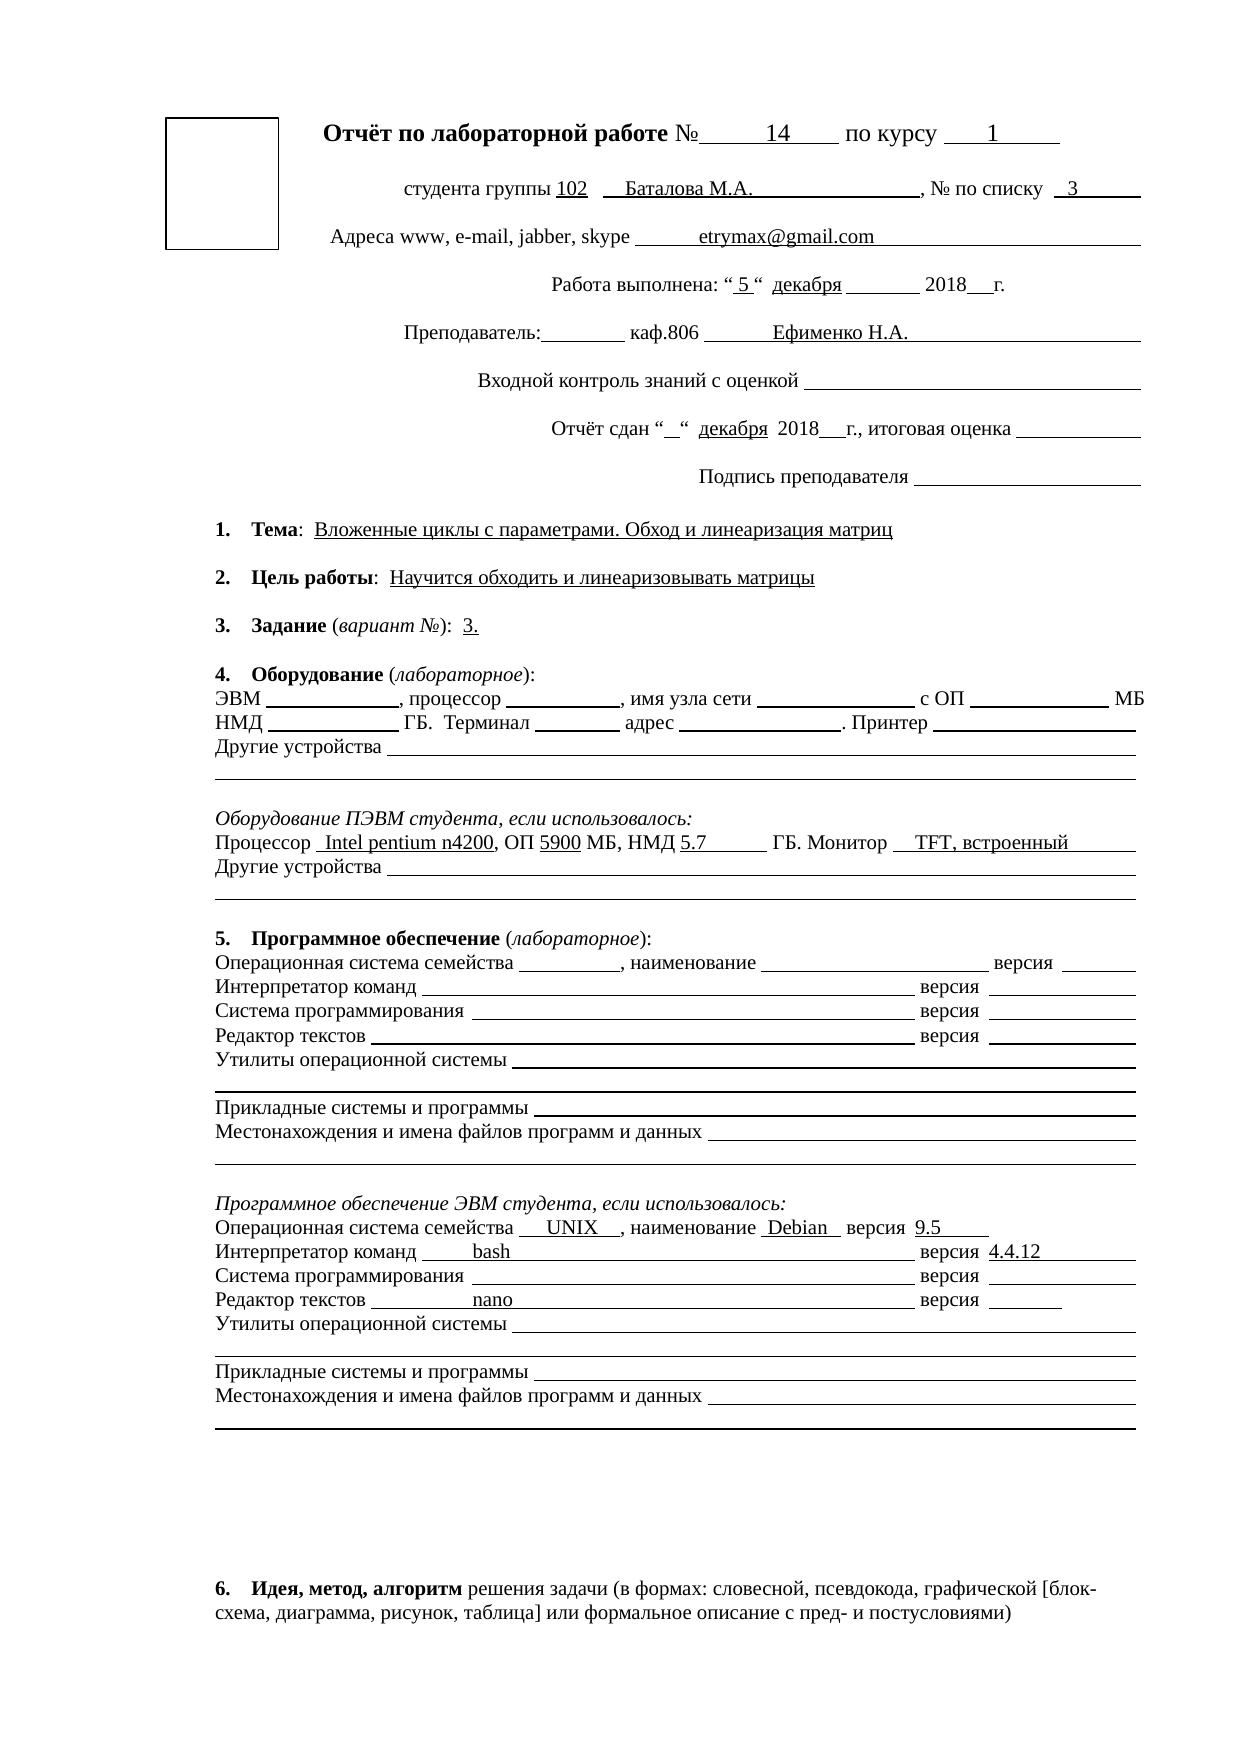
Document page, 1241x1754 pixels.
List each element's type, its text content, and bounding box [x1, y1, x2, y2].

text Местонахождения и имена файлов программ и данных [215, 1119, 1152, 1167]
text Система программирования версия [215, 1263, 1152, 1287]
list Оборудование (лабораторное): [215, 662, 1152, 686]
text Утилиты операционной системы [215, 1311, 1152, 1359]
text Прикладные системы и программы [215, 1359, 1152, 1383]
text Интерпретатор команд версия [215, 974, 1152, 998]
text Редактор текстов версия [215, 1022, 1152, 1047]
text Процессор Intel pentium n4200, ОП 5900 МБ, НМД 5.7 ГБ. Монитор TFT, встроенный [215, 830, 1152, 854]
text ЭВМ , процессор , имя узла сети с ОП МБ [215, 686, 1152, 710]
list Цель работы: Научится обходить и линеаризовывать матрицы [215, 565, 1152, 589]
text Местонахождения и имена файлов программ и данных [215, 1383, 1152, 1432]
list Программное обеспечение (лабораторное): [215, 926, 1152, 950]
text Оборудование ПЭВМ студента, если использовалось: [215, 806, 1152, 830]
text Программное обеспечение ЭВМ студента, если использовалось: [215, 1191, 1152, 1215]
text Система программирования версия [215, 998, 1152, 1022]
list Задание (вариант №): 3. [215, 613, 1152, 637]
text Другие устройства [215, 854, 1152, 902]
text Прикладные системы и программы [215, 1095, 1152, 1119]
list Тема: Вложенные циклы с параметрами. Обход и линеаризация матриц [215, 517, 1152, 541]
text НМД ГБ. Терминал адрес . Принтер [215, 710, 1152, 734]
text Редактор текстов nano версия [215, 1287, 1152, 1311]
table_header Отчёт по лабораторной работе № 14 по курсу 1 студента группы 102 Баталова М.А. , № по списку 3 Адреса www, e-mail, jabber, skype etrymax@gmail.com Работа выполнена: “ 5 “ декабря 2018 г. Преподаватель: каф.806 Ефименко Н.А. Входной контроль знаний с оценкой Отчёт сдан “ “ декабря 2018 г., итоговая оценка Подпись преподавателя [323, 118, 1141, 488]
text Интерпретатор команд bash версия 4.4.12 [215, 1239, 1152, 1263]
table_header [155, 118, 323, 488]
list Идея, метод, алгоритм решения задачи (в формах: словесной, псевдокода, графической [блок-схема, диаграмма, рисунок, таблица] или формальное описание с пред- и постусловиями) [215, 1576, 1152, 1624]
text Другие устройства [215, 734, 1152, 782]
text Утилиты операционной системы [215, 1047, 1152, 1095]
text Операционная система семейства UNIX , наименование Debian версия 9.5 [215, 1215, 1152, 1239]
text Операционная система семейства , наименование версия [215, 950, 1152, 974]
